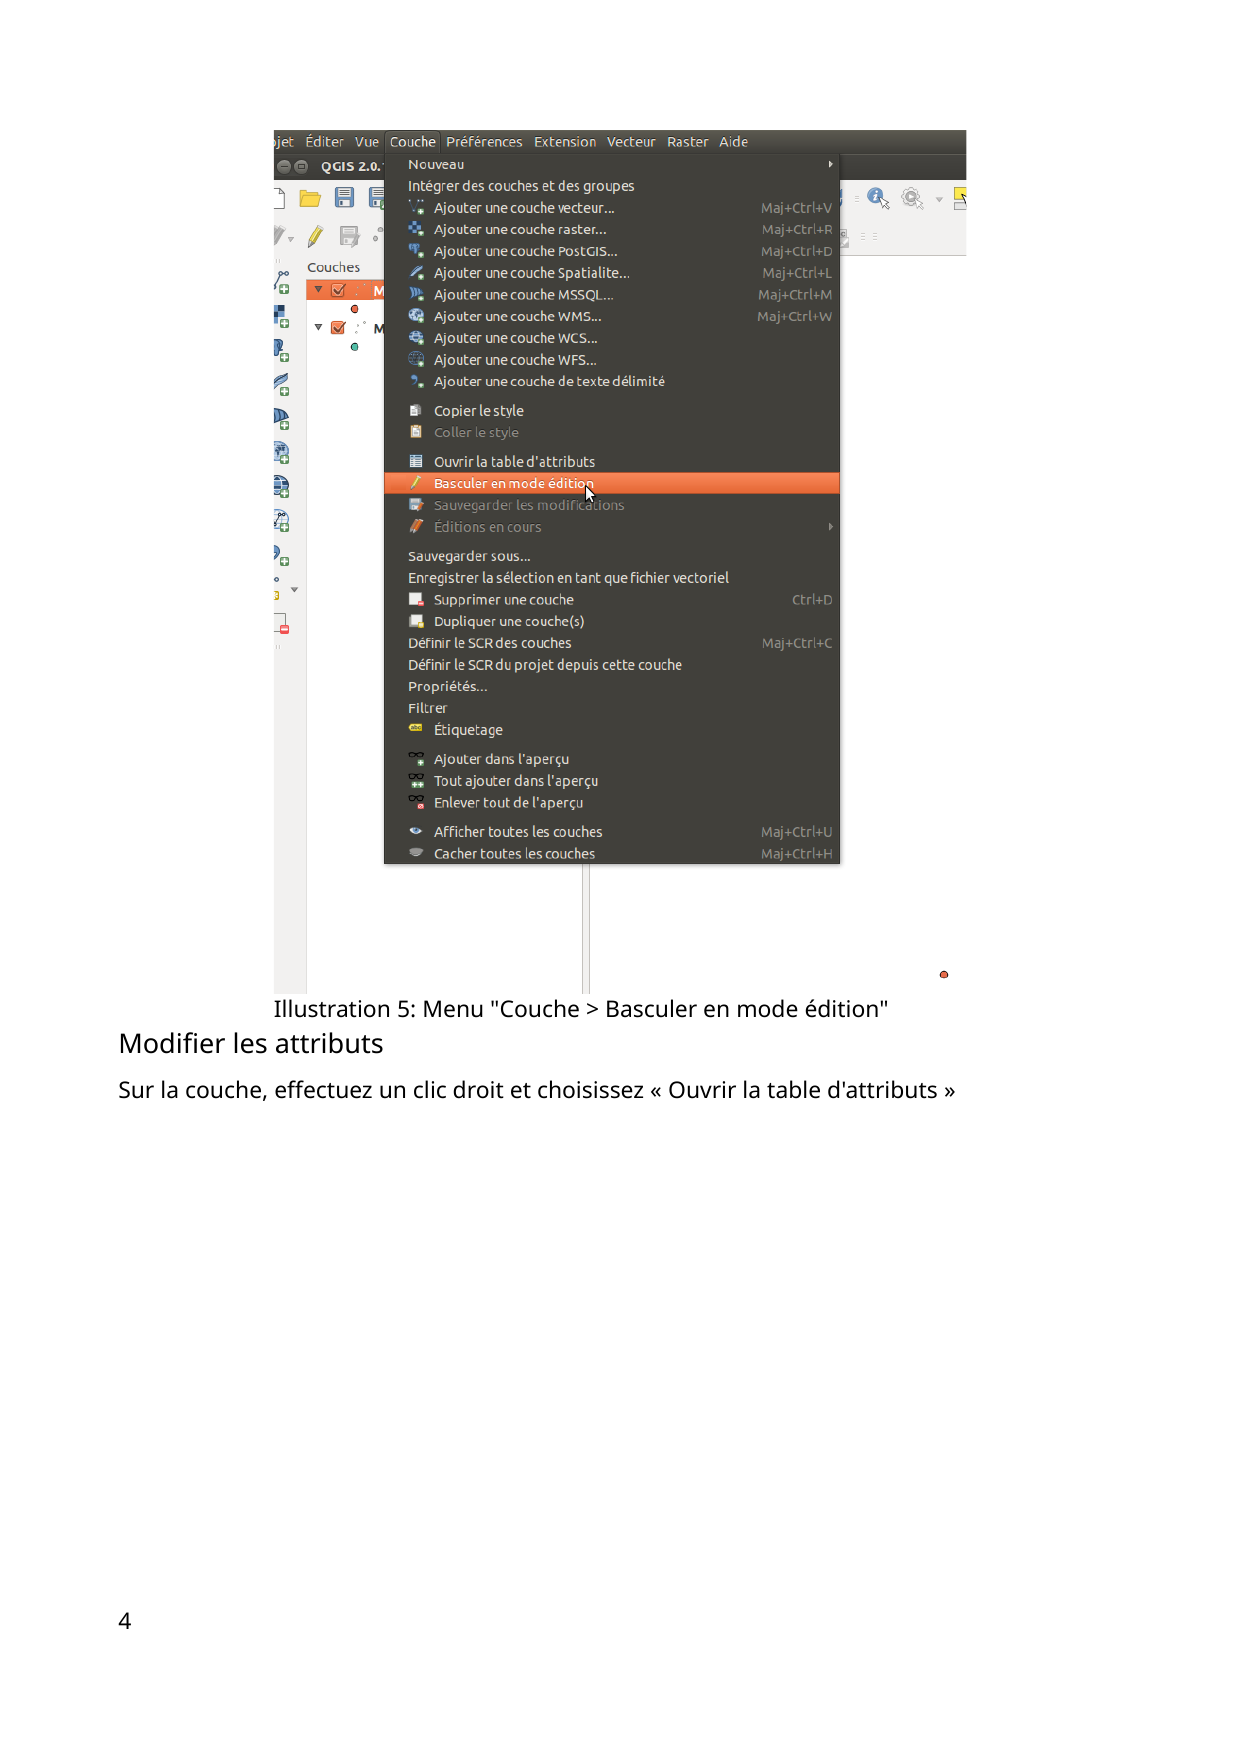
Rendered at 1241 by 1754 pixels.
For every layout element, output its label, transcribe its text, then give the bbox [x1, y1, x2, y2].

text Illustration 5: Menu "Couche > Basculer en mode édition" [274, 994, 967, 1024]
text Sur la couche, effectuez un clic droit et choisissez « Ouvrir la table d'attributs » [118, 1074, 1122, 1105]
picture [273, 130, 967, 994]
subtitle Modifier les attributs [118, 118, 1122, 1061]
